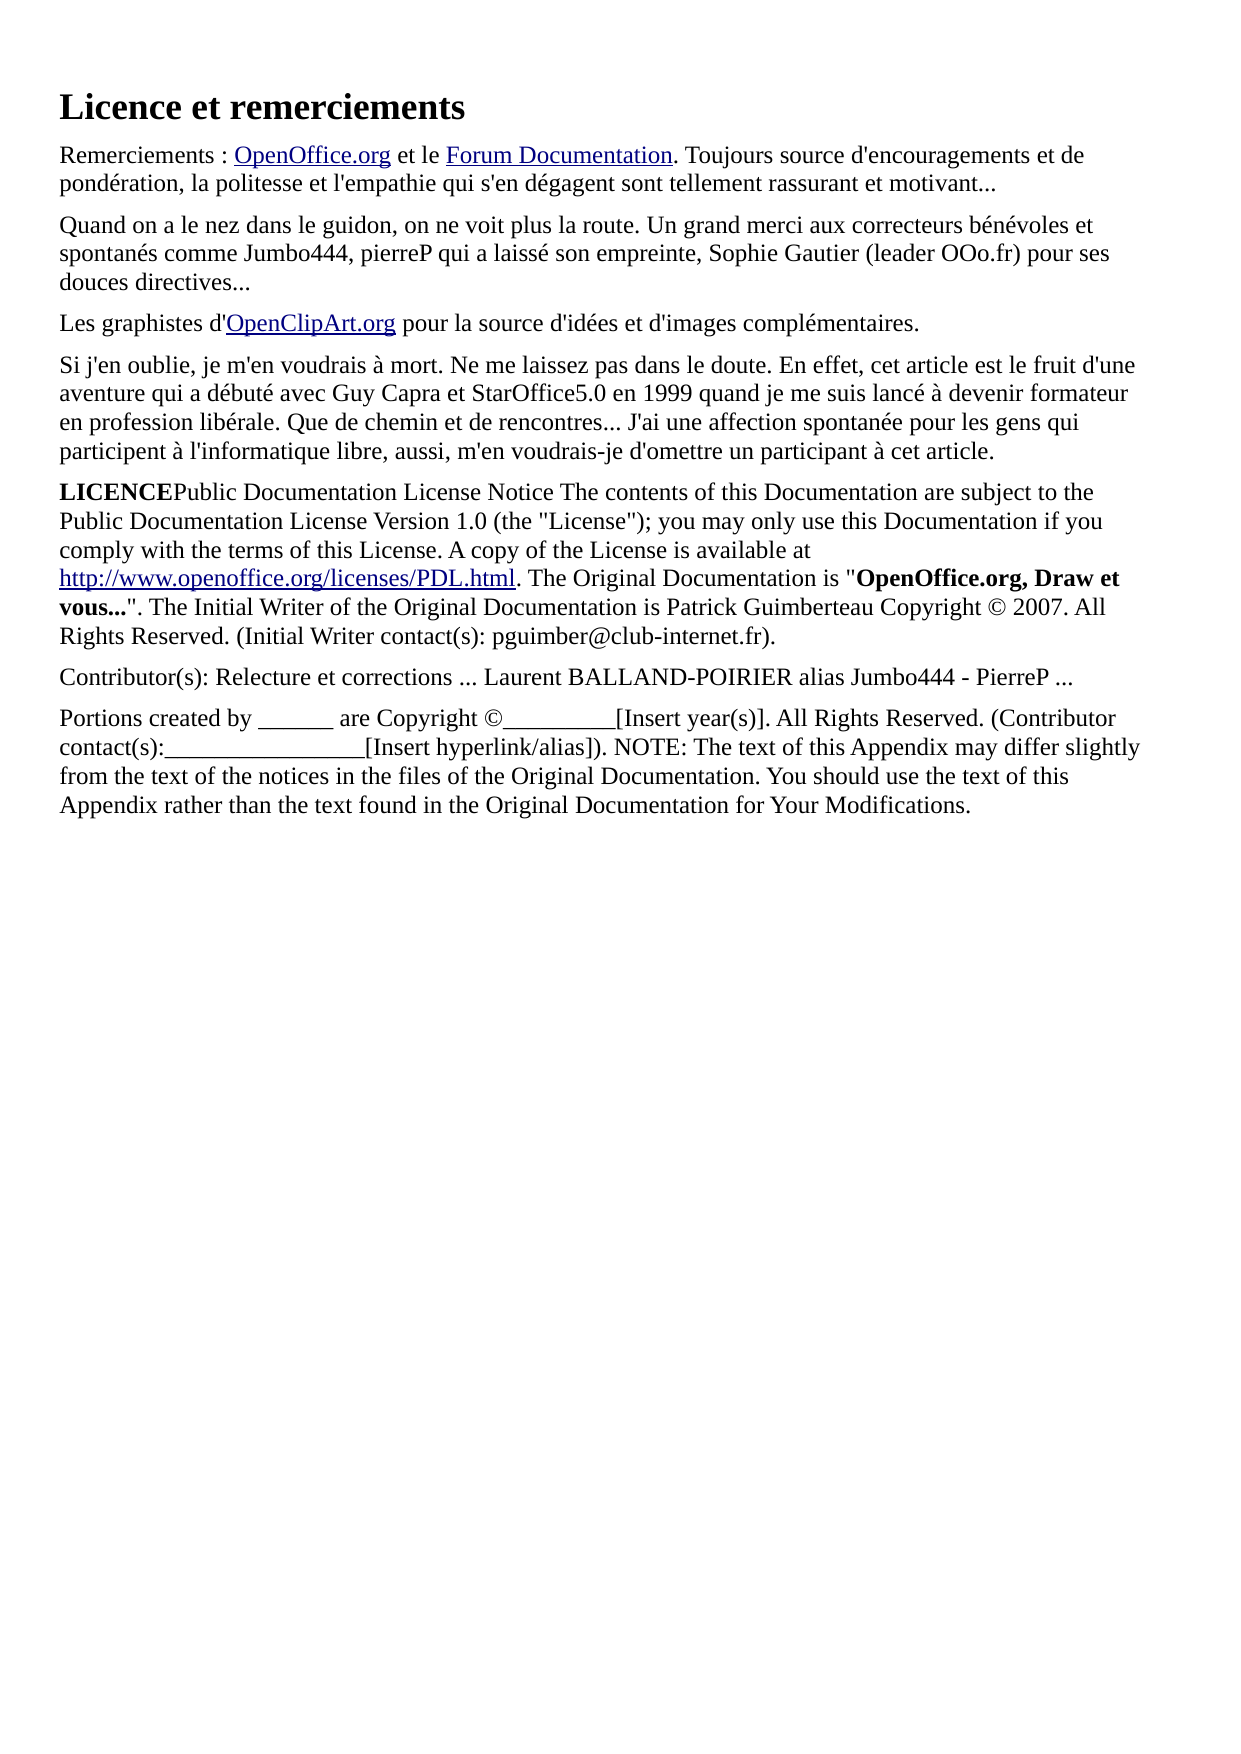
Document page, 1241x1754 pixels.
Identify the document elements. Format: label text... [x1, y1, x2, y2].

subtitle Licence et remerciements [59, 84, 1152, 127]
text Remerciements : OpenOffice.org et le Forum Documentation. Toujours source d'encouragements et de pondération, la politesse et l'empathie qui s'en dégagent sont tellement rassurant et motivant... [59, 140, 1152, 197]
text Portions created by ______ are Copyright ©_________[Insert year(s)]. All Rights Reserved. (Contributor contact(s):________________[Insert hyperlink/alias]). NOTE: The text of this Appendix may differ slightly from the text of the notices in the files of the Original Documentation. You should use the text of this Appendix rather than the text found in the Original Documentation for Your Modifications. [59, 703, 1152, 818]
text Quand on a le nez dans le guidon, on ne voit plus la route. Un grand merci aux correcteurs bénévoles et spontanés comme Jumbo444, pierreP qui a laissé son empreinte, Sophie Gautier (leader OOo.fr) pour ses douces directives... [59, 210, 1152, 296]
text Les graphistes d'OpenClipArt.org pour la source d'idées et d'images complémentaires. [59, 308, 1152, 337]
text Si j'en oublie, je m'en voudrais à mort. Ne me laissez pas dans le doute. En effet, cet article est le fruit d'une aventure qui a débuté avec Guy Capra et StarOffice5.0 en 1999 quand je me suis lancé à devenir formateur en profession libérale. Que de chemin et de rencontres... J'ai une affection spontanée pour les gens qui participent à l'informatique libre, aussi, m'en voudrais-je d'omettre un participant à cet article. [59, 350, 1152, 465]
text LICENCEPublic Documentation License Notice The contents of this Documentation are subject to the Public Documentation License Version 1.0 (the "License"); you may only use this Documentation if you comply with the terms of this License. A copy of the License is available at http://www.openoffice.org/licenses/PDL.html. The Original Documentation is "OpenOffice.org, Draw et vous...". The Initial Writer of the Original Documentation is Patrick Guimberteau Copyright © 2007. All Rights Reserved. (Initial Writer contact(s): pguimber@club-internet.fr). [59, 477, 1152, 650]
text Contributor(s): Relecture et corrections ... Laurent BALLAND-POIRIER alias Jumbo444 - PierreP ... [59, 662, 1152, 691]
